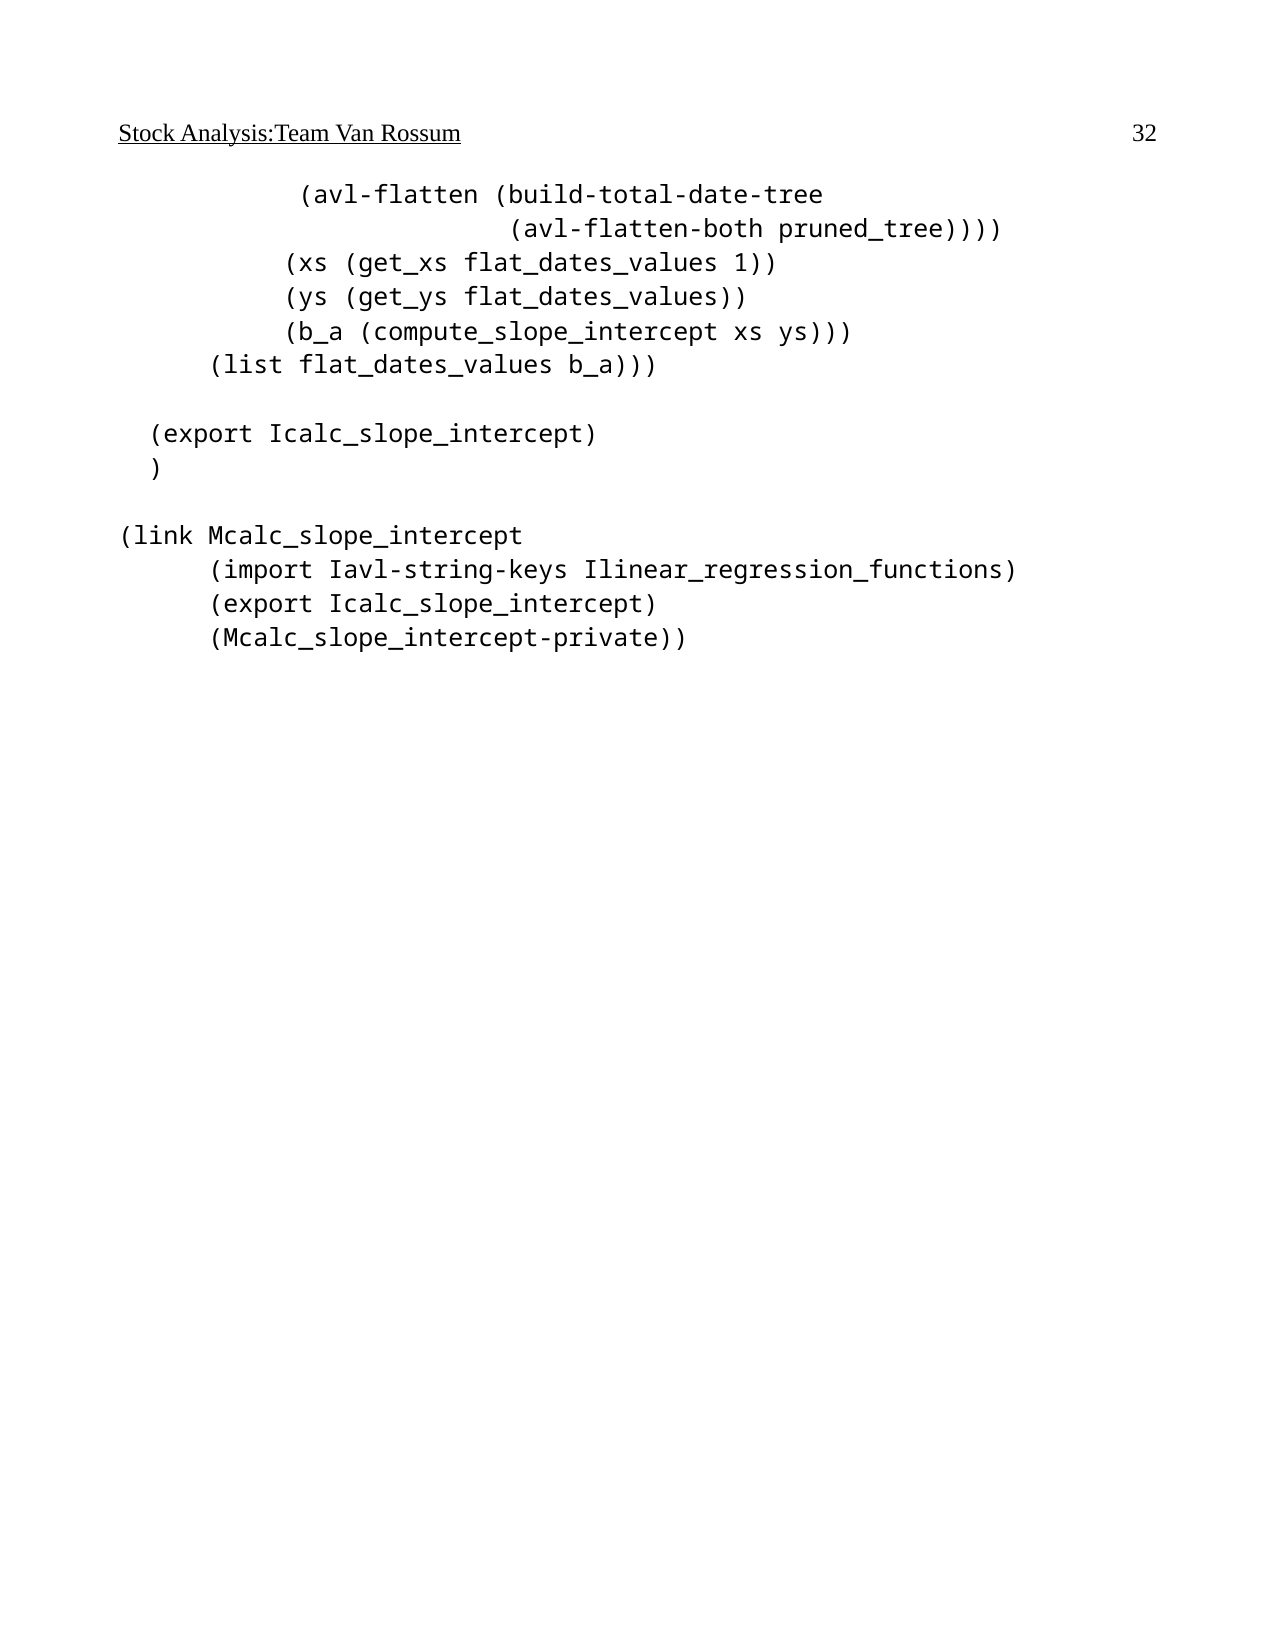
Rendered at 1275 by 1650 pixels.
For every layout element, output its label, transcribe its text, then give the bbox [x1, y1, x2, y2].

text (import Iavl-string-keys Ilinear_regression_functions) [118, 552, 1157, 586]
text (avl-flatten-both pruned_tree)))) [118, 211, 1157, 245]
text (list flat_dates_values b_a))) [118, 347, 1157, 381]
text (xs (get_xs flat_dates_values 1)) [118, 245, 1157, 279]
text (export Icalc_slope_intercept) [118, 586, 1157, 620]
text (b_a (compute_slope_intercept xs ys))) [118, 313, 1157, 347]
text (avl-flatten (build-total-date-tree [118, 177, 1157, 211]
text (link Mcalc_slope_intercept [118, 517, 1157, 552]
text (export Icalc_slope_intercept) [118, 415, 1157, 449]
text (Mcalc_slope_intercept-private)) [118, 620, 1157, 654]
text ) [118, 449, 1157, 483]
text (ys (get_ys flat_dates_values)) [118, 279, 1157, 313]
